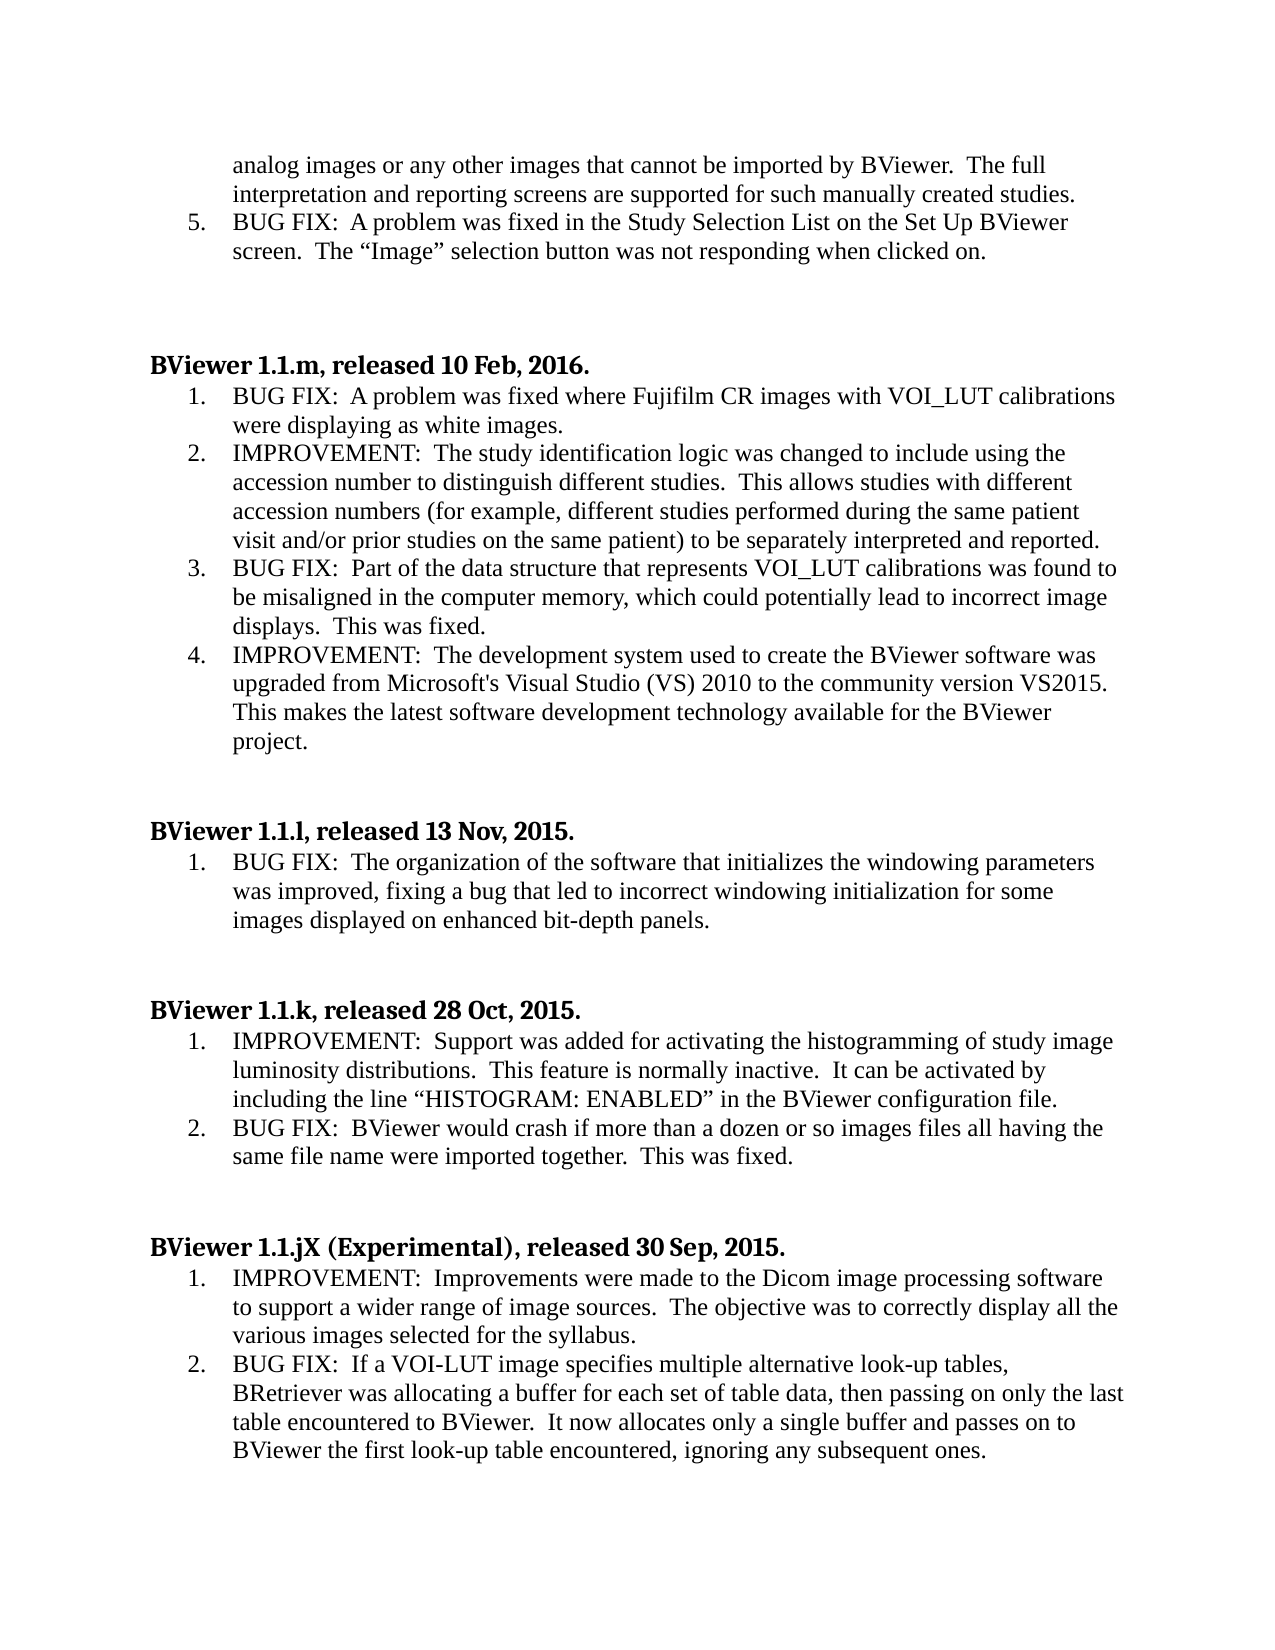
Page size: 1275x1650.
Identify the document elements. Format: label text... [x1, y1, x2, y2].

list BUG FIX: BViewer would crash if more than a dozen or so images files all having the same file name were imported together. This was fixed. [187, 1113, 1125, 1170]
list BUG FIX: Part of the data structure that represents VOI_LUT calibrations was found to be misaligned in the computer memory, which could potentially lead to incorrect image displays. This was fixed. [187, 553, 1125, 640]
list BUG FIX: If a VOI-LUT image specifies multiple alternative look-up tables, BRetriever was allocating a buffer for each set of table data, then passing on only the last table encountered to BViewer. It now allocates only a single buffer and passes on to BViewer the first look-up table encountered, ignoring any subsequent ones. [187, 1349, 1125, 1464]
subtitle BViewer 1.1.l, released 13 Nov, 2015. [150, 816, 1125, 847]
list IMPROVEMENT: Improvements were made to the Dicom image processing software to support a wider range of image sources. The objective was to correctly display all the various images selected for the syllabus. [187, 1263, 1125, 1349]
list IMPROVEMENT: The development system used to create the BViewer software was upgraded from Microsoft's Visual Studio (VS) 2010 to the community version VS2015. This makes the latest software development technology available for the BViewer project. [187, 640, 1125, 755]
list BUG FIX: A problem was fixed where Fujifilm CR images with VOI_LUT calibrations were displaying as white images. [187, 381, 1125, 438]
subtitle BViewer 1.1.k, released 28 Oct, 2015. [150, 995, 1125, 1026]
subtitle BViewer 1.1.m, released 10 Feb, 2016. [150, 350, 1125, 381]
list IMPROVEMENT: The study identification logic was changed to include using the accession number to distinguish different studies. This allows studies with different accession numbers (for example, different studies performed during the same patient visit and/or prior studies on the same patient) to be separately interpreted and reported. [187, 438, 1125, 553]
list BUG FIX: The organization of the software that initializes the windowing parameters was improved, fixing a bug that led to incorrect windowing initialization for some images displayed on enhanced bit-depth panels. [187, 847, 1125, 934]
list BUG FIX: A problem was fixed in the Study Selection List on the Set Up BViewer screen. The “Image” selection button was not responding when clicked on. [187, 207, 1125, 265]
list IMPROVEMENT: Support was added for activating the histogramming of study image luminosity distributions. This feature is normally inactive. It can be activated by including the line “HISTOGRAM: ENABLED” in the BViewer configuration file. [187, 1026, 1125, 1113]
subtitle BViewer 1.1.jX (Experimental), released 30 Sep, 2015. [150, 1232, 1125, 1263]
list analog images or any other images that cannot be imported by BViewer. The full interpretation and reporting screens are supported for such manually created studies. [187, 150, 1125, 207]
